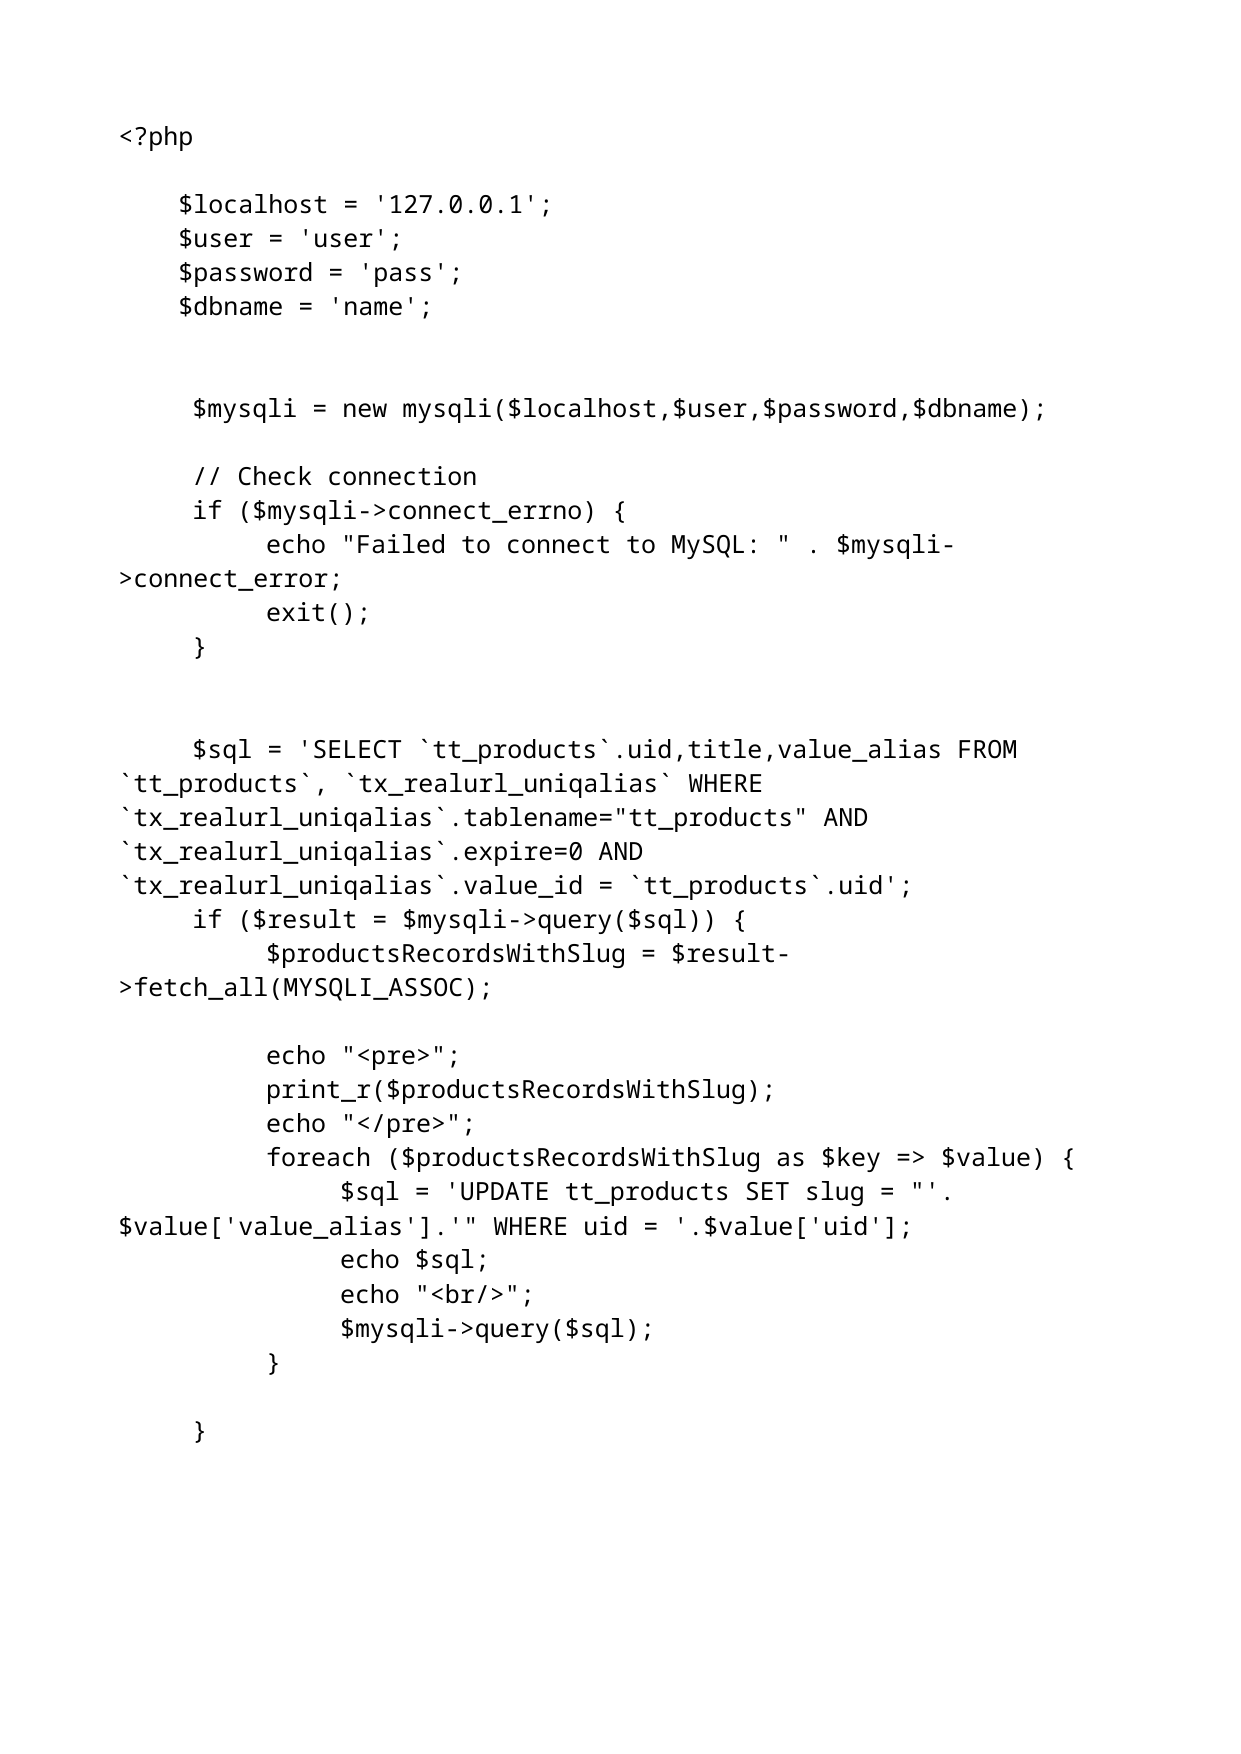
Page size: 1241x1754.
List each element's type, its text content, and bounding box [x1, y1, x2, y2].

text $mysqli->query($sql); [118, 1310, 1122, 1344]
text } [118, 629, 1122, 663]
text echo "<pre>"; [118, 1038, 1122, 1072]
text $sql = 'SELECT `tt_products`.uid,title,value_alias FROM `tt_products`, `tx_realurl_uniqalias` WHERE `tx_realurl_uniqalias`.tablename="tt_products" AND `tx_realurl_uniqalias`.expire=0 AND `tx_realurl_uniqalias`.value_id = `tt_products`.uid'; [118, 731, 1122, 902]
text $productsRecordsWithSlug = $result->fetch_all(MYSQLI_ASSOC); [118, 936, 1122, 1004]
text echo $sql; [118, 1242, 1122, 1276]
text exit(); [118, 595, 1122, 629]
text echo "<br/>"; [118, 1276, 1122, 1310]
text echo "</pre>"; [118, 1106, 1122, 1140]
text } [118, 1344, 1122, 1378]
text } [118, 1412, 1122, 1447]
text if ($mysqli->connect_errno) { [118, 493, 1122, 527]
text <?php [118, 118, 1122, 152]
text if ($result = $mysqli->query($sql)) { [118, 902, 1122, 936]
text $localhost = '127.0.0.1'; [118, 186, 1122, 220]
text $sql = 'UPDATE tt_products SET slug = "'.$value['value_alias'].'" WHERE uid = '.$value['uid']; [118, 1174, 1122, 1242]
text foreach ($productsRecordsWithSlug as $key => $value) { [118, 1140, 1122, 1174]
text echo "Failed to connect to MySQL: " . $mysqli->connect_error; [118, 527, 1122, 595]
text // Check connection [118, 459, 1122, 493]
text $user = 'user'; [118, 220, 1122, 254]
text $mysqli = new mysqli($localhost,$user,$password,$dbname); [118, 391, 1122, 425]
text print_r($productsRecordsWithSlug); [118, 1072, 1122, 1106]
text $password = 'pass'; [118, 254, 1122, 288]
text $dbname = 'name'; [118, 288, 1122, 322]
